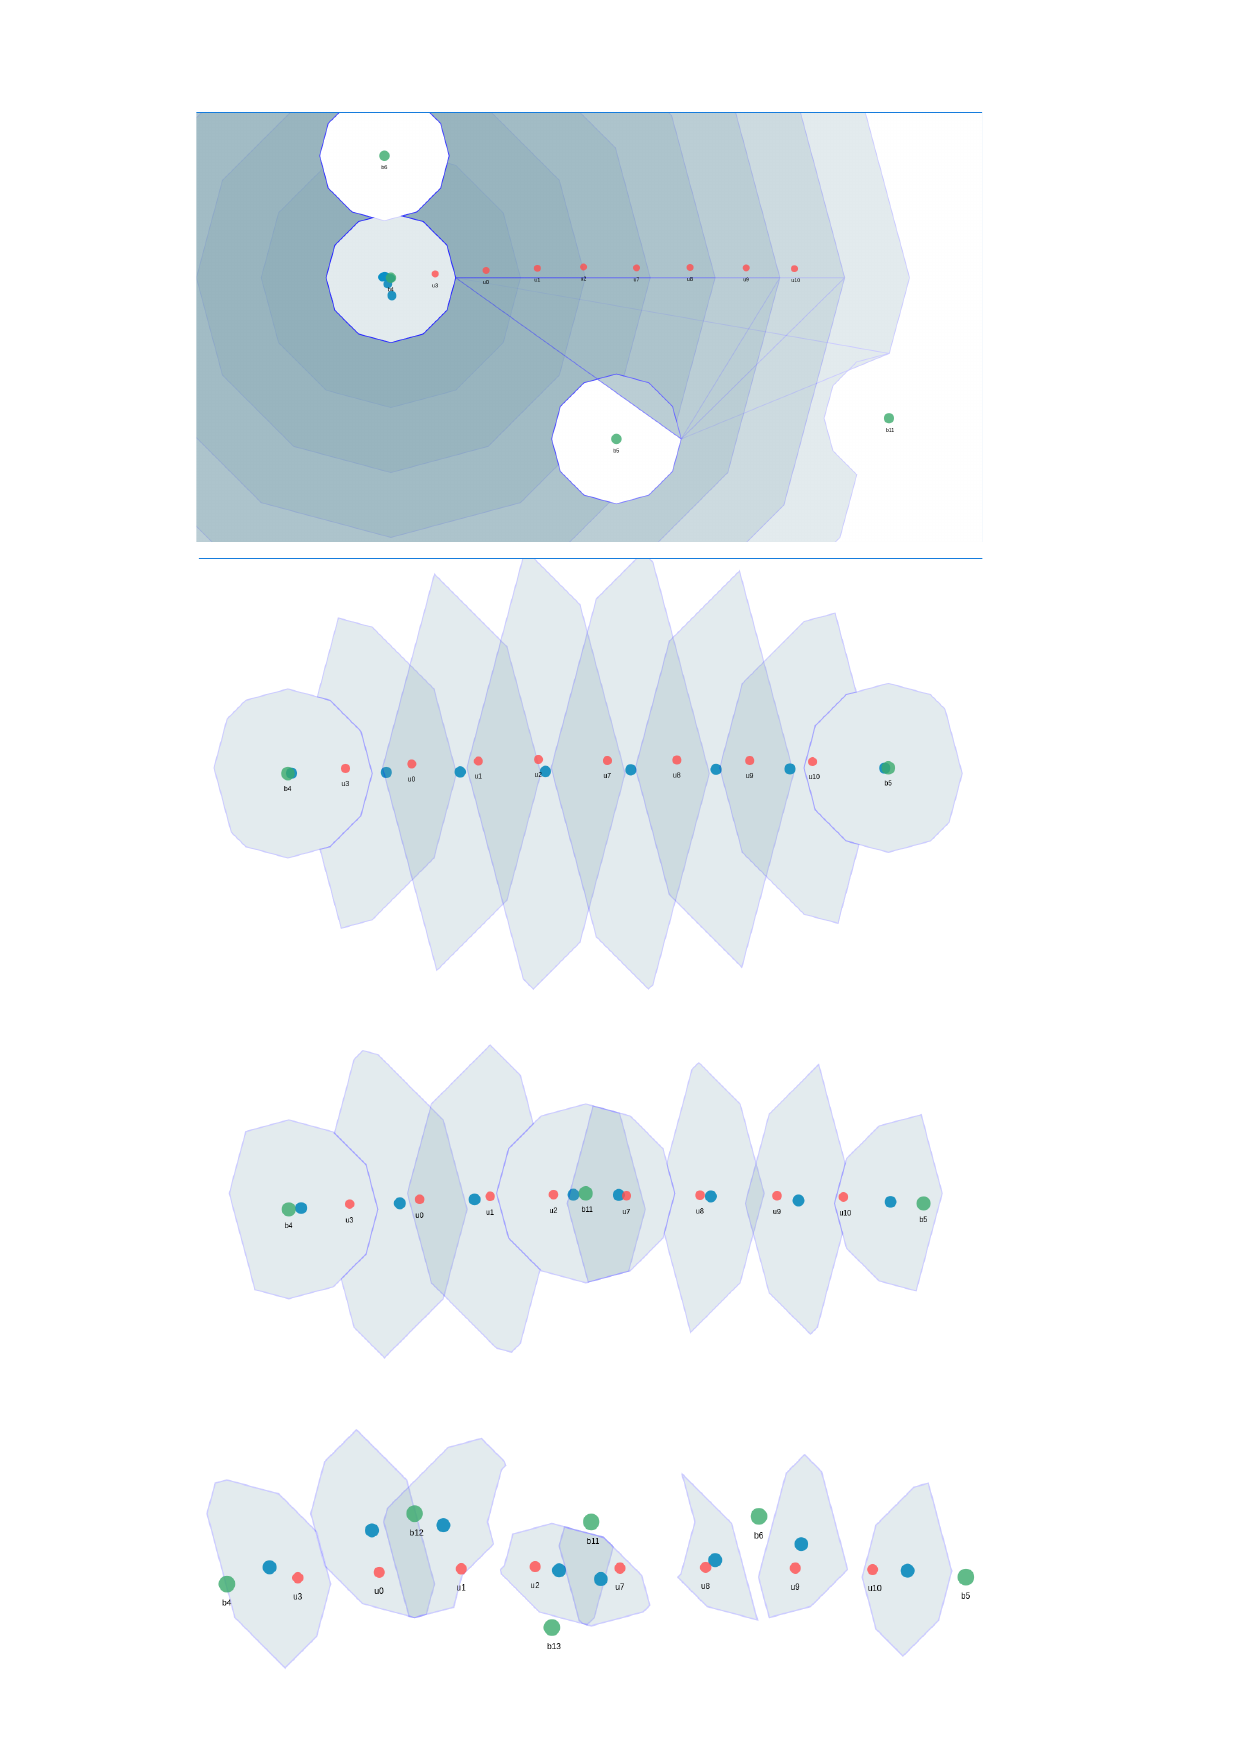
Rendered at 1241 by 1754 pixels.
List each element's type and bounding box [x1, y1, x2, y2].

picture [211, 1035, 985, 1376]
picture [196, 111, 983, 542]
picture [198, 558, 983, 1016]
picture [182, 1417, 1007, 1694]
